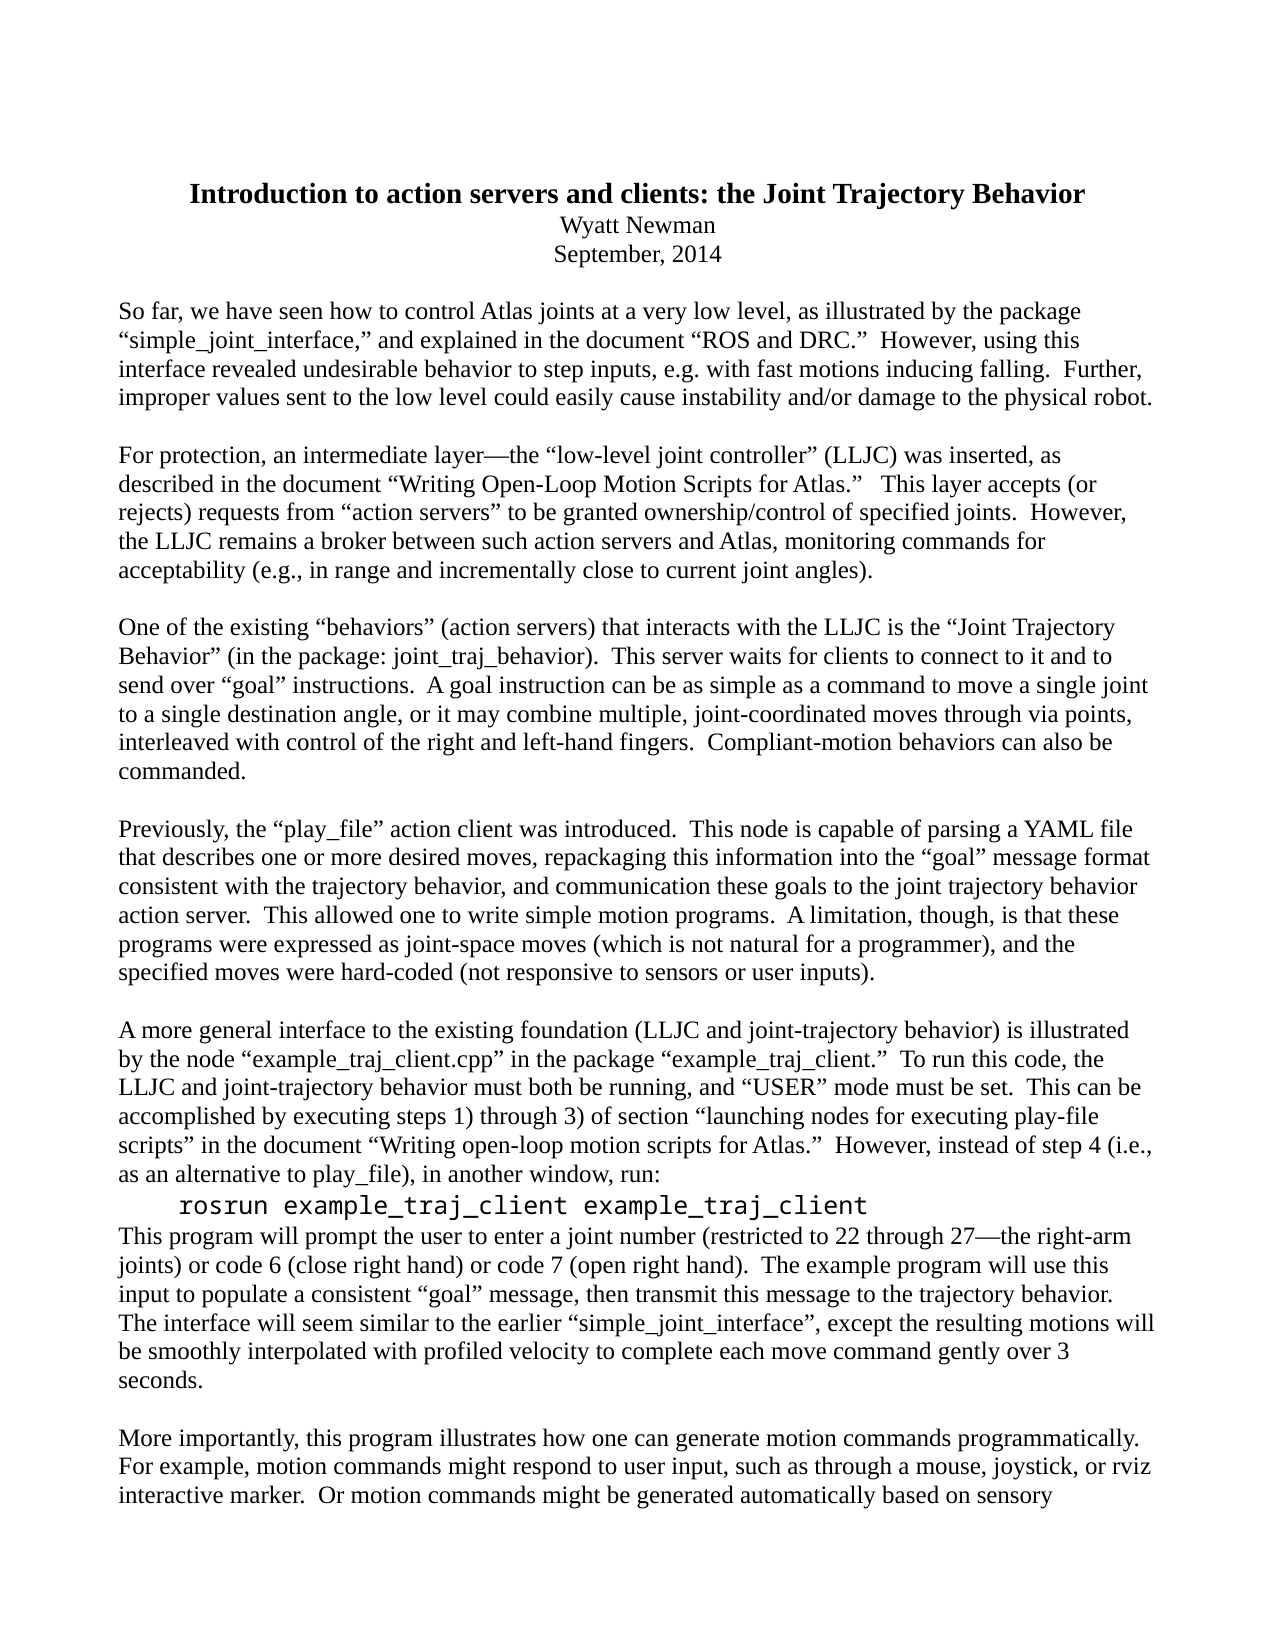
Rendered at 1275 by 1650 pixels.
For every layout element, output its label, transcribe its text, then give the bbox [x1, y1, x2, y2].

text This program will prompt the user to enter a joint number (restricted to 22 through 27—the right-arm joints) or code 6 (close right hand) or code 7 (open right hand). The example program will use this input to populate a consistent “goal” message, then transmit this message to the trajectory behavior. The interface will seem similar to the earlier “simple_joint_interface”, except the resulting motions will be smoothly interpolated with profiled velocity to complete each move command gently over 3 seconds. [118, 1221, 1157, 1394]
text One of the existing “behaviors” (action servers) that interacts with the LLJC is the “Joint Trajectory Behavior” (in the package: joint_traj_behavior). This server waits for clients to connect to it and to send over “goal” instructions. A goal instruction can be as simple as a command to move a single joint to a single destination angle, or it may combine multiple, joint-coordinated moves through via points, interleaved with control of the right and left-hand fingers. Compliant-motion behaviors can also be commanded. [118, 612, 1157, 785]
text A more general interface to the existing foundation (LLJC and joint-trajectory behavior) is illustrated by the node “example_traj_client.cpp” in the package “example_traj_client.” To run this code, the LLJC and joint-trajectory behavior must both be running, and “USER” mode must be set. This can be accomplished by executing steps 1) through 3) of section “launching nodes for executing play-file scripts” in the document “Writing open-loop motion scripts for Atlas.” However, instead of step 4 (i.e., as an alternative to play_file), in another window, run: [118, 1015, 1157, 1187]
text Wyatt Newman [118, 210, 1157, 239]
text More importantly, this program illustrates how one can generate motion commands programmatically. For example, motion commands might respond to user input, such as through a mouse, joystick, or rviz interactive marker. Or motion commands might be generated automatically based on sensory [118, 1423, 1157, 1509]
text Introduction to action servers and clients: the Joint Trajectory Behavior [118, 176, 1157, 210]
text September, 2014 [118, 239, 1157, 267]
text For protection, an intermediate layer—the “low-level joint controller” (LLJC) was inserted, as described in the document “Writing Open-Loop Motion Scripts for Atlas.” This layer accepts (or rejects) requests from “action servers” to be granted ownership/control of specified joints. However, the LLJC remains a broker between such action servers and Atlas, monitoring commands for acceptability (e.g., in range and incrementally close to current joint angles). [118, 440, 1157, 584]
text Previously, the “play_file” action client was introduced. This node is capable of parsing a YAML file that describes one or more desired moves, repackaging this information into the “goal” message format consistent with the trajectory behavior, and communication these goals to the joint trajectory behavior action server. This allowed one to write simple motion programs. A limitation, though, is that these programs were expressed as joint-space moves (which is not natural for a programmer), and the specified moves were hard-coded (not responsive to sensors or user inputs). [118, 814, 1157, 986]
text rosrun example_traj_client example_traj_client [118, 1187, 1157, 1221]
text So far, we have seen how to control Atlas joints at a very low level, as illustrated by the package “simple_joint_interface,” and explained in the document “ROS and DRC.” However, using this interface revealed undesirable behavior to step inputs, e.g. with fast motions inducing falling. Further, improper values sent to the low level could easily cause instability and/or damage to the physical robot. [118, 296, 1157, 411]
